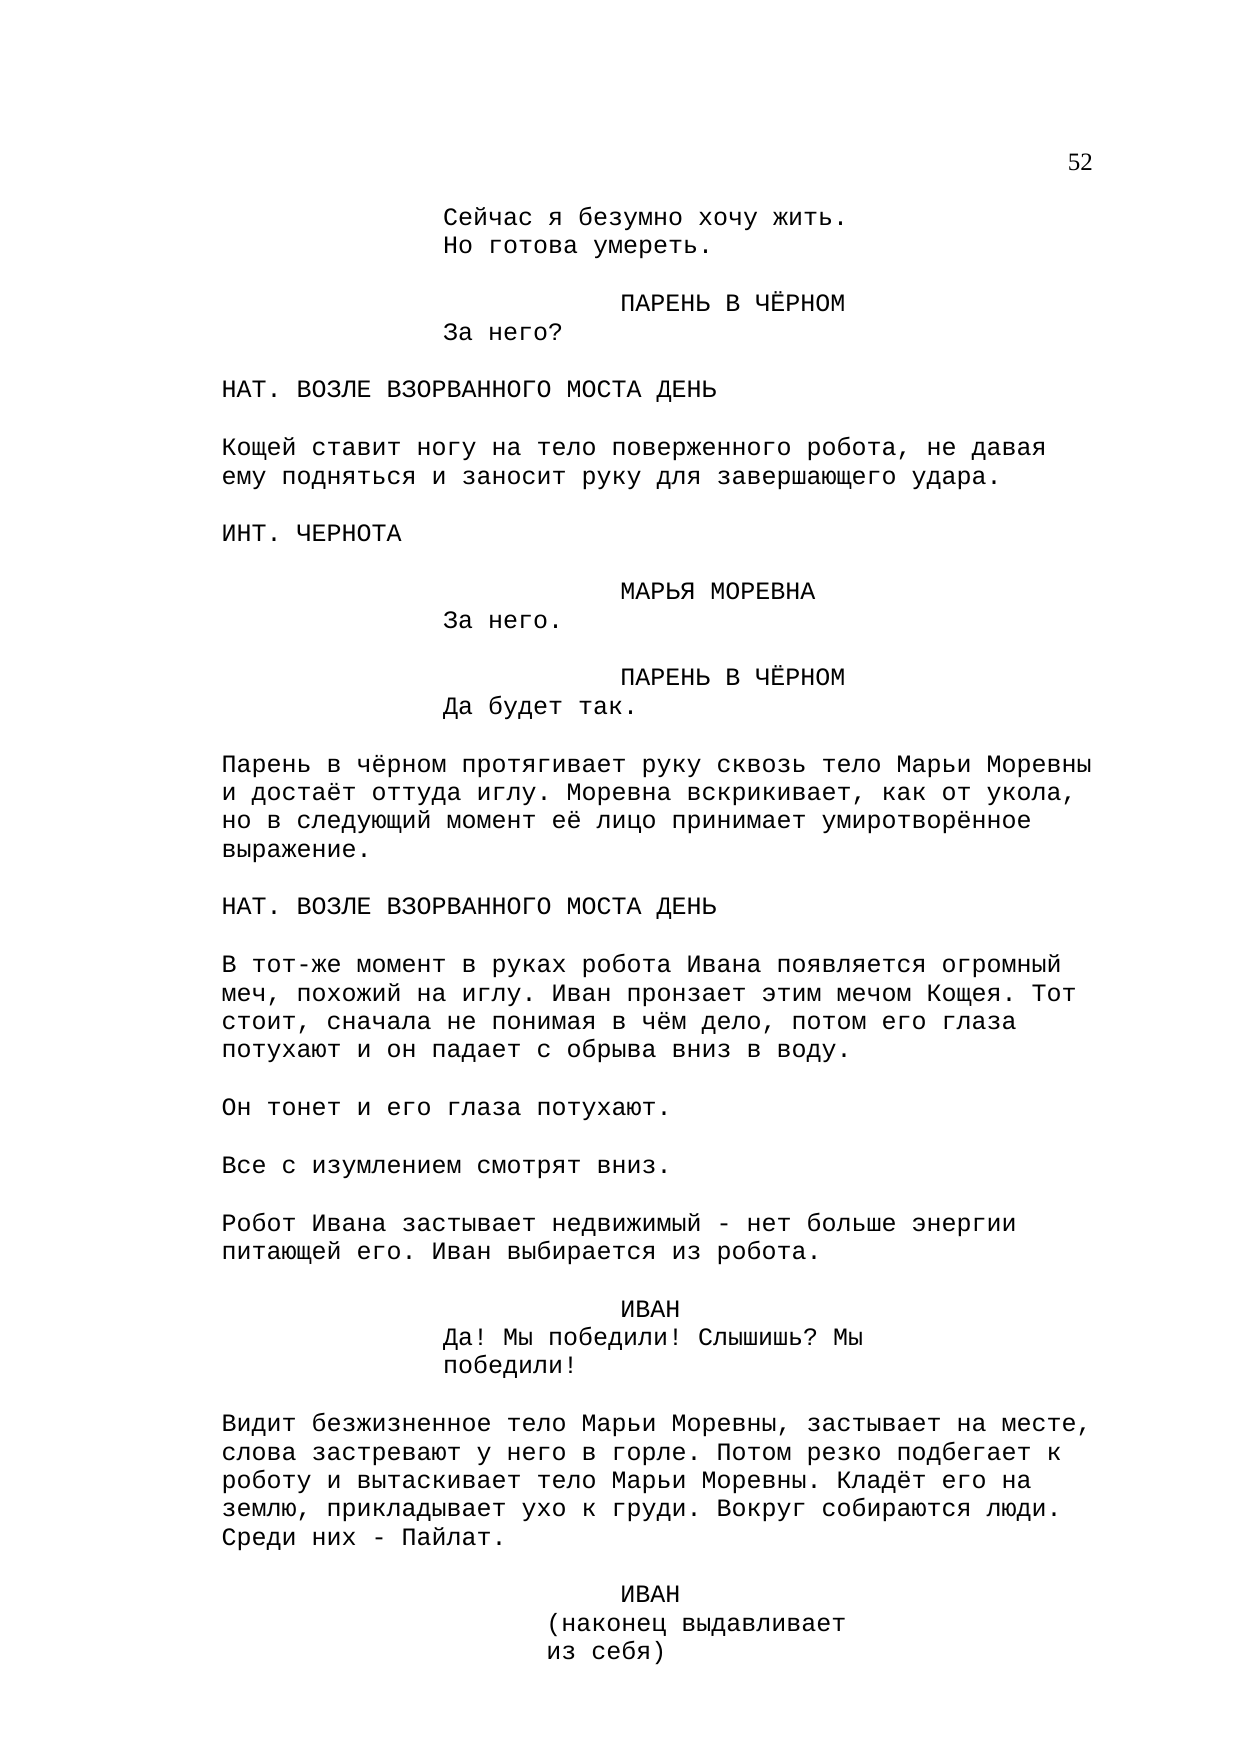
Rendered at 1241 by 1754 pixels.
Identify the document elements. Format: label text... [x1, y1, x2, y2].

text Да! Мы победили! Слышишь? Мы победили! [443, 1325, 871, 1381]
text Видит безжизненное тело Марьи Моревны, застывает на месте, слова застревают у него в горле. Потом резко подбегает к роботу и вытаскивает тело Марьи Моревны. Кладёт его на землю, прикладывает ухо к груди. Вокруг собираются люди. Среди них - Пайлат. [221, 1411, 1093, 1552]
text За него. [443, 607, 871, 636]
text За него? [443, 319, 871, 348]
text ИВАН [620, 1582, 1093, 1610]
text ИНТ. ЧЕРНОТА [221, 521, 1093, 549]
text ИВАН [620, 1296, 1093, 1325]
text ПАРЕНЬ В ЧЁРНОМ [620, 291, 1093, 319]
text (наконец выдавливает из себя) [546, 1610, 871, 1667]
text ПАРЕНЬ В ЧЁРНОМ [620, 665, 1093, 693]
text Робот Ивана застывает недвижимый - нет больше энергии питающей его. Иван выбирается из робота. [221, 1210, 1093, 1267]
text НАТ. ВОЗЛЕ ВЗОРВАННОГО МОСТА ДЕНЬ [221, 377, 1093, 405]
text МАРЬЯ МОРЕВНА [620, 579, 1093, 607]
text Сейчас я безумно хочу жить. Но готова умереть. [443, 205, 871, 261]
text Он тонет и его глаза потухают. [221, 1094, 1093, 1123]
text Парень в чёрном протягивает руку сквозь тело Марьи Моревны и достаёт оттуда иглу. Моревна вскрикивает, как от укола, но в следующий момент её лицо принимает умиротворённое выражение. [221, 751, 1093, 864]
text Кощей ставит ногу на тело поверженного робота, не давая ему подняться и заносит руку для завершающего удара. [221, 435, 1093, 492]
text В тот-же момент в руках робота Ивана появляется огромный меч, похожий на иглу. Иван пронзает этим мечом Кощея. Тот стоит, сначала не понимая в чём дело, потом его глаза потухают и он падает с обрыва вниз в воду. [221, 952, 1093, 1065]
text Да будет так. [443, 693, 871, 722]
text Все с изумлением смотрят вниз. [221, 1152, 1093, 1181]
text НАТ. ВОЗЛЕ ВЗОРВАННОГО МОСТА ДЕНЬ [221, 894, 1093, 922]
